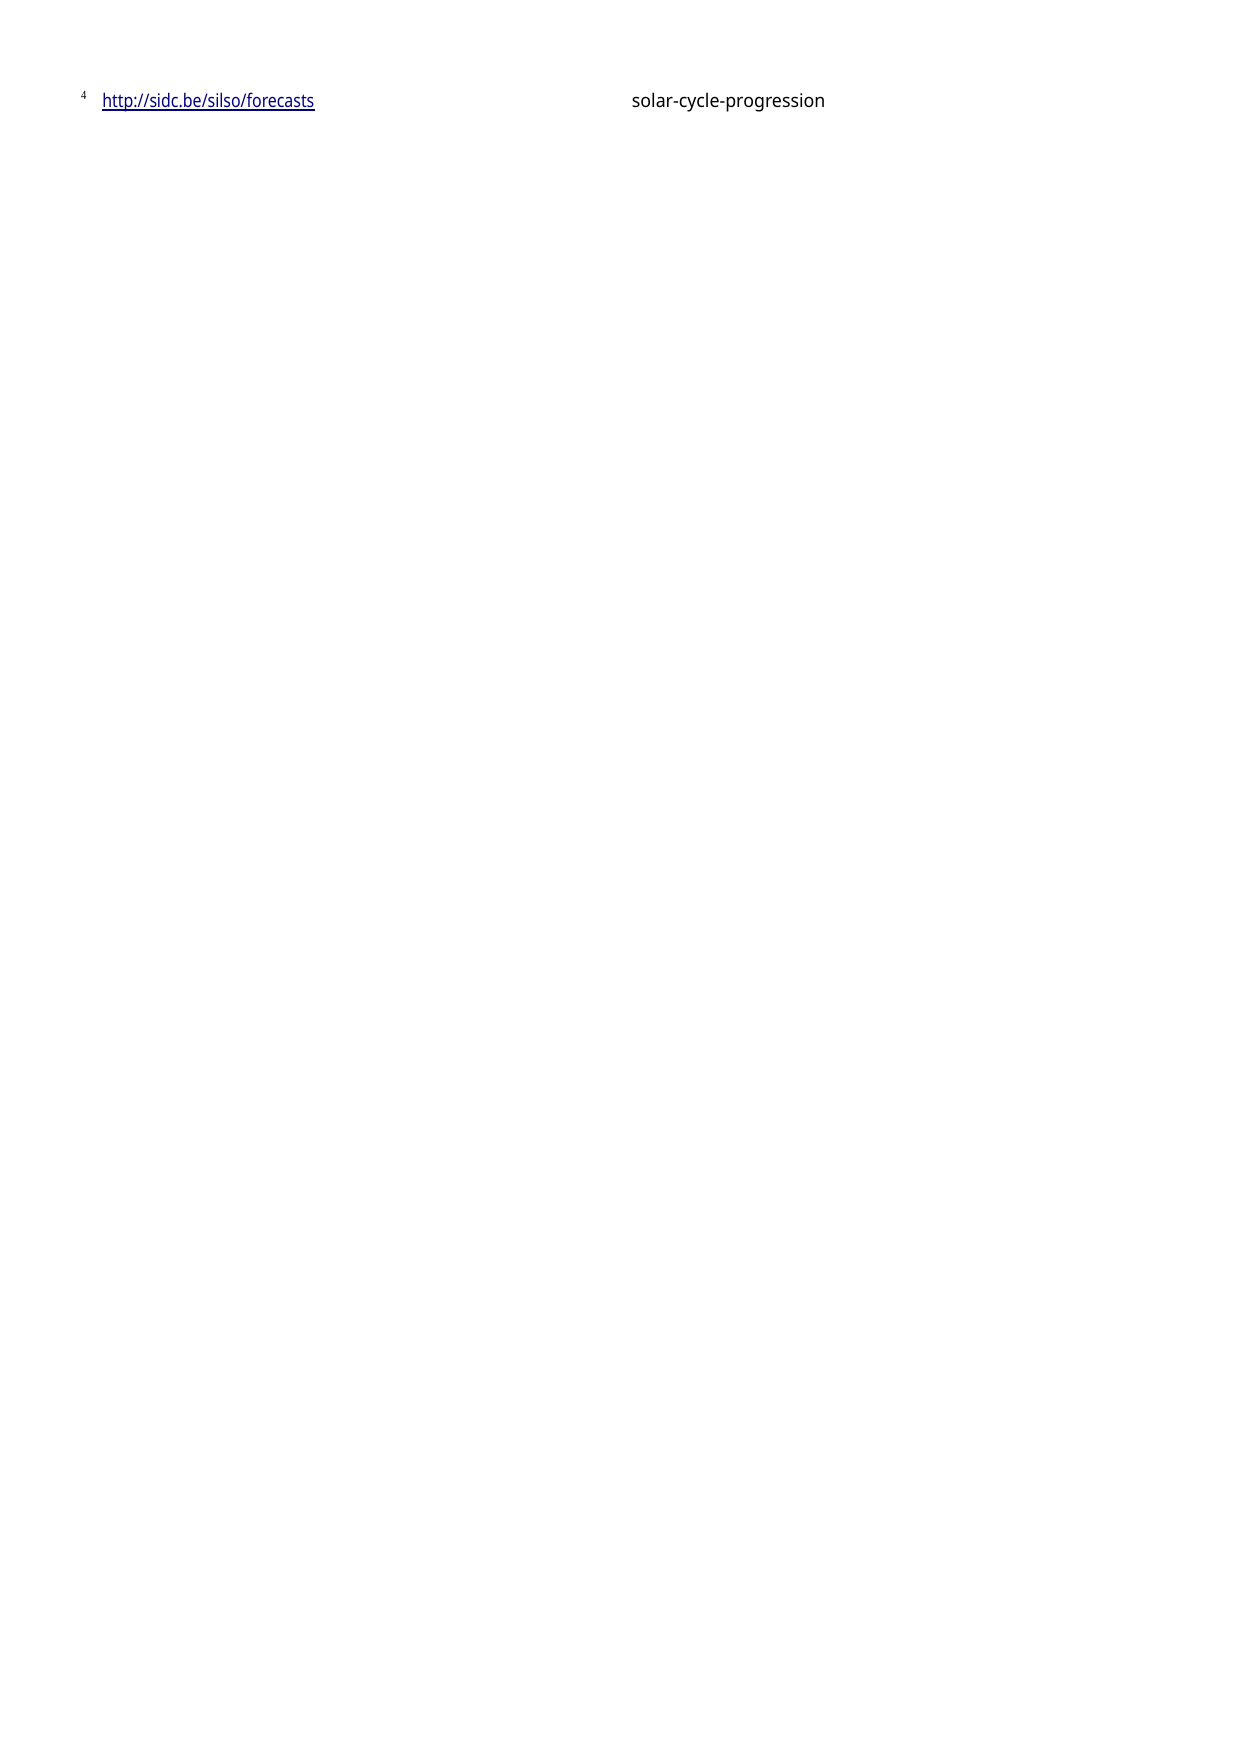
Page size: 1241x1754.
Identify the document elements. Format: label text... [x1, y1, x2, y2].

text solar-cycle-progression [632, 89, 1176, 113]
text 4 http://sidc.be/silso/forecasts [81, 89, 392, 113]
